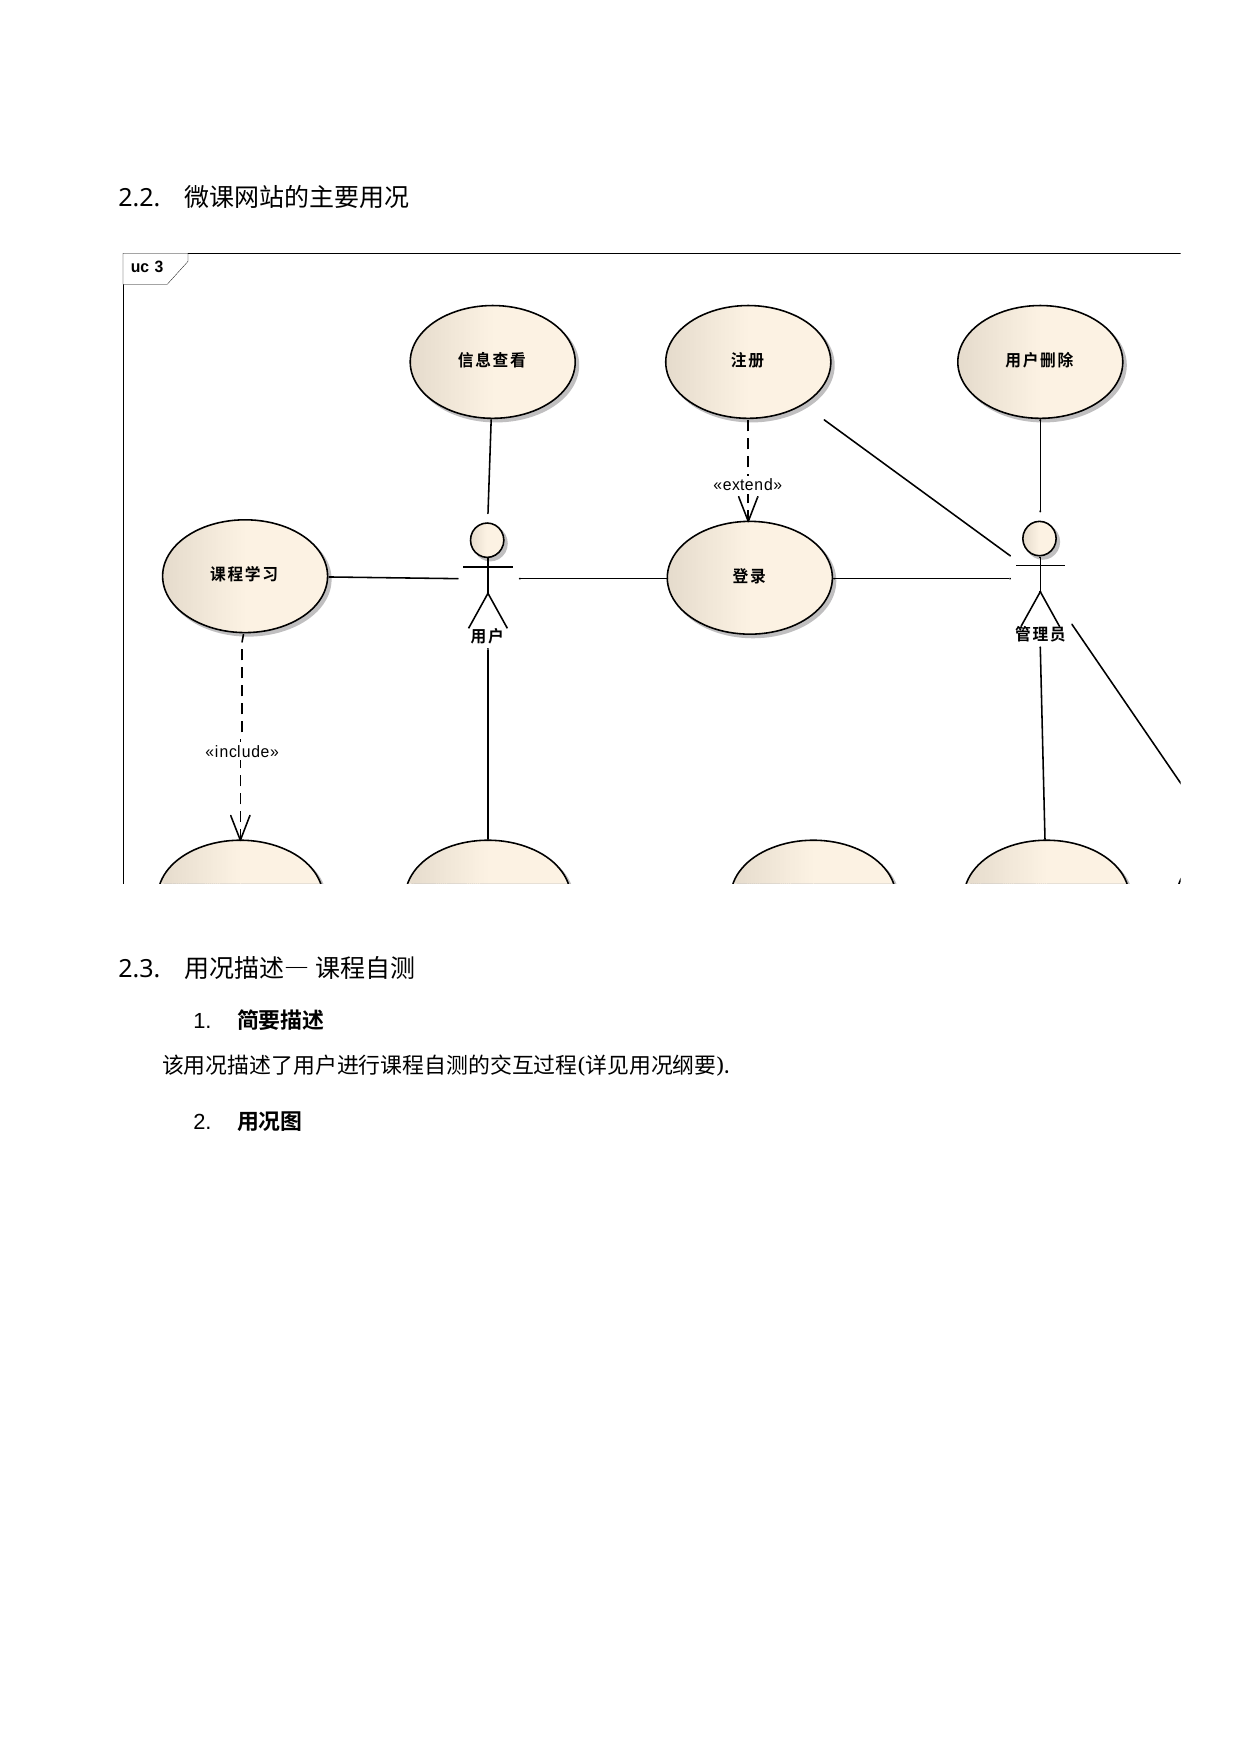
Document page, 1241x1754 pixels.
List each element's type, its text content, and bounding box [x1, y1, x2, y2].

subtitle 微课网站的主要用况 [118, 177, 1122, 214]
subtitle 用况图 [193, 1104, 1122, 1136]
text 该用况描述了用户进行课程自测的交互过程(详见用况纲要). [118, 1048, 1122, 1079]
subtitle 简要描述 [193, 1003, 1122, 1035]
subtitle 用况描述— 课程自测 [118, 948, 1122, 984]
